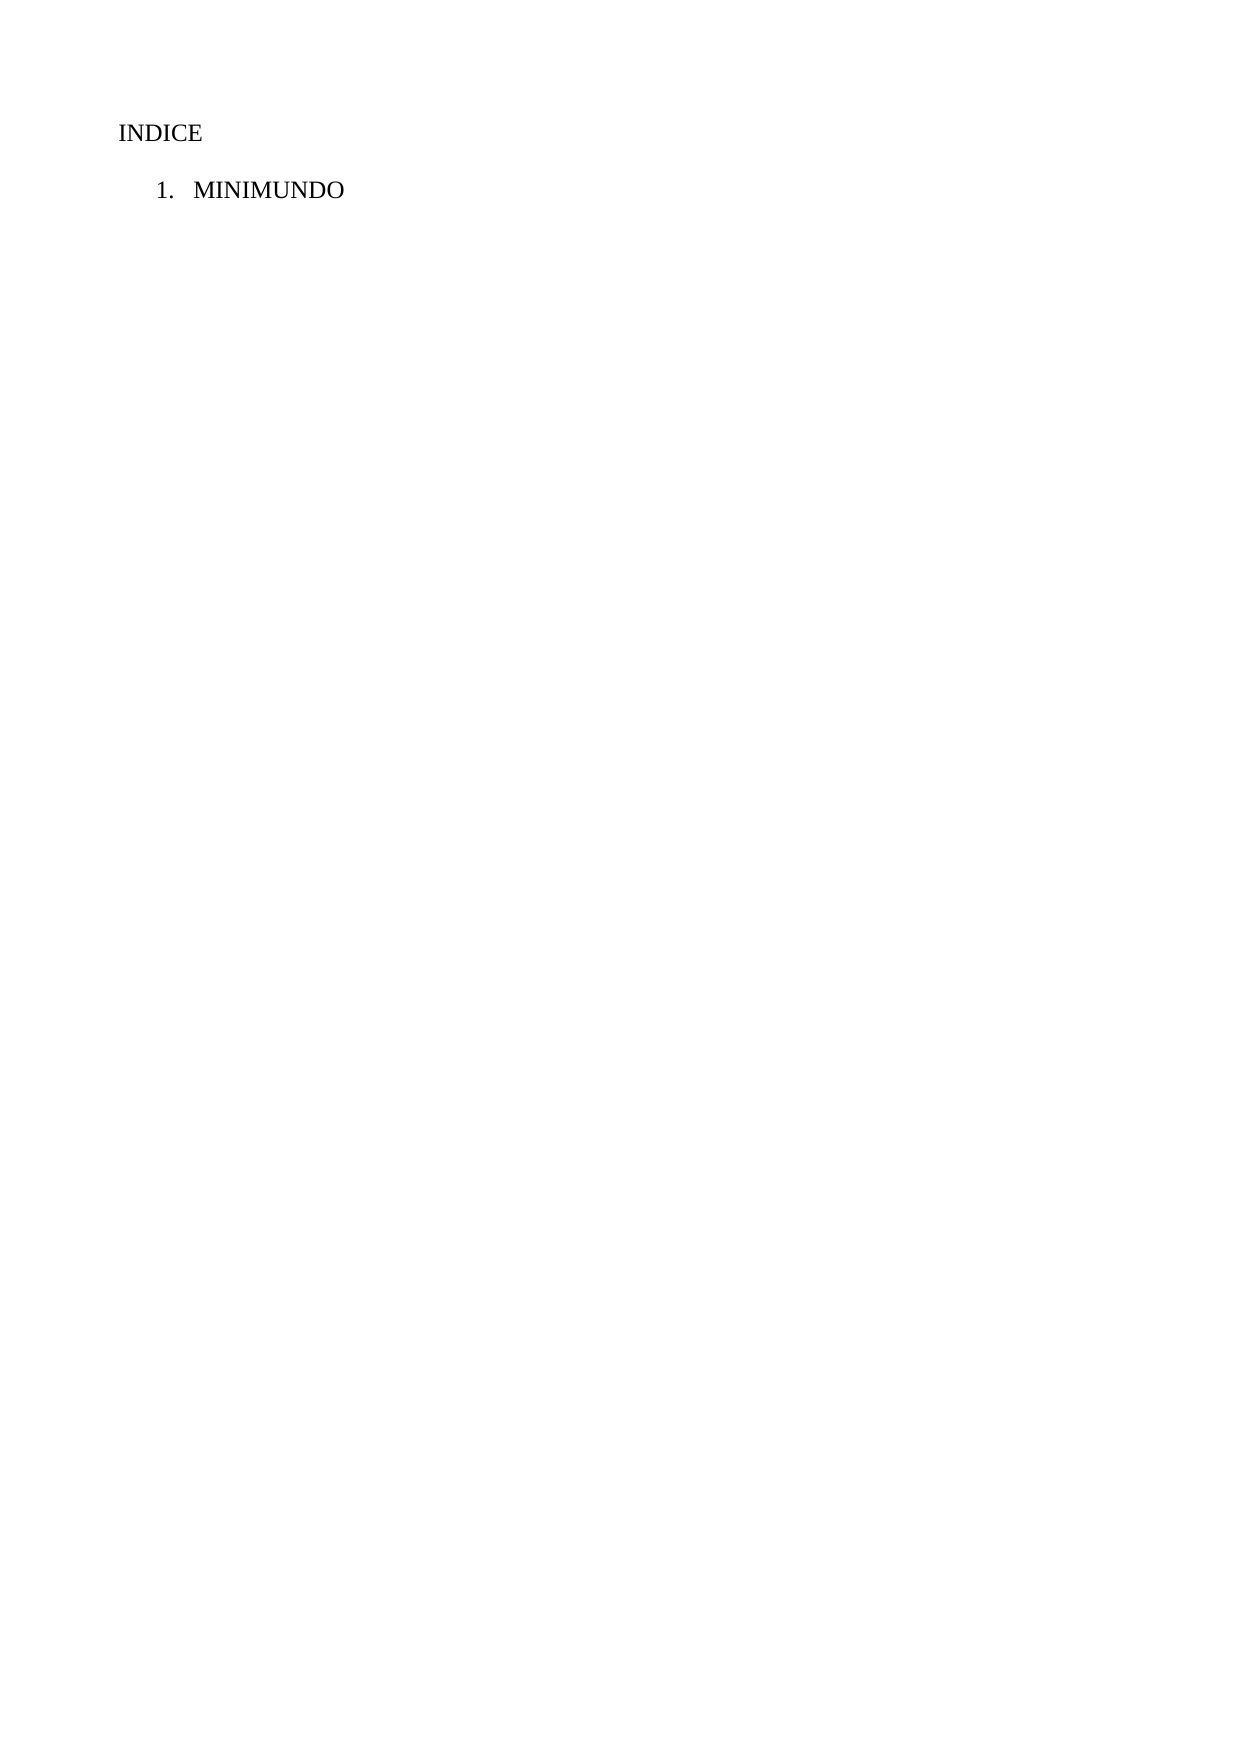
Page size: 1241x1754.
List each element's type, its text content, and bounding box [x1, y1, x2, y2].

text INDICE [118, 118, 1122, 147]
list MINIMUNDO [156, 176, 1122, 204]
